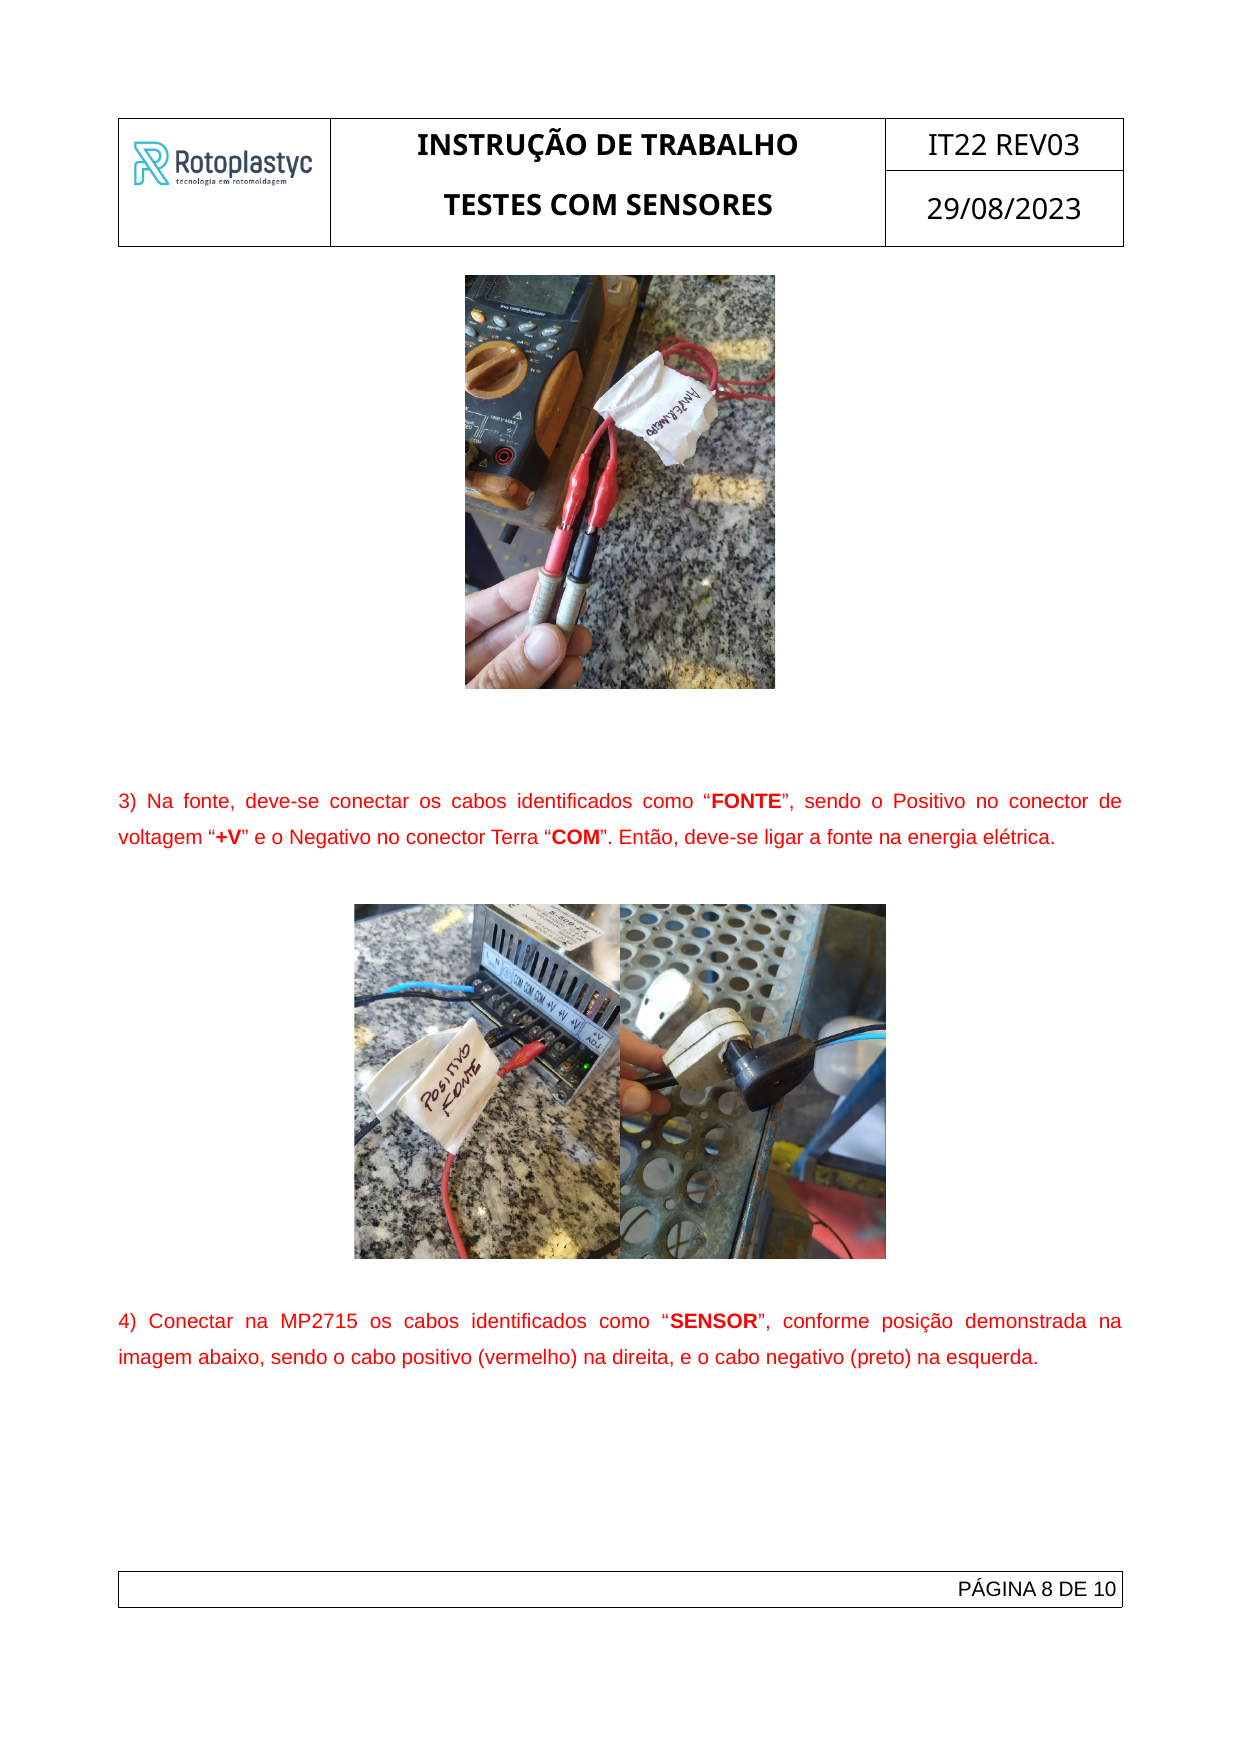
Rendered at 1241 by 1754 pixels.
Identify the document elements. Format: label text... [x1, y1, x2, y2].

text 4) Conectar na MP2715 os cabos identificados como “SENSOR”, conforme posição demonstrada na imagem abaixo, sendo o cabo positivo (vermelho) na direita, e o cabo negativo (preto) na esquerda. [118, 1309, 1122, 1369]
text 3) Na fonte, deve-se conectar os cabos identificados como “FONTE”, sendo o Positivo no conector de voltagem “+V” e o Negativo no conector Terra “COM”. Então, deve-se ligar a fonte na energia elétrica. [118, 789, 1122, 849]
